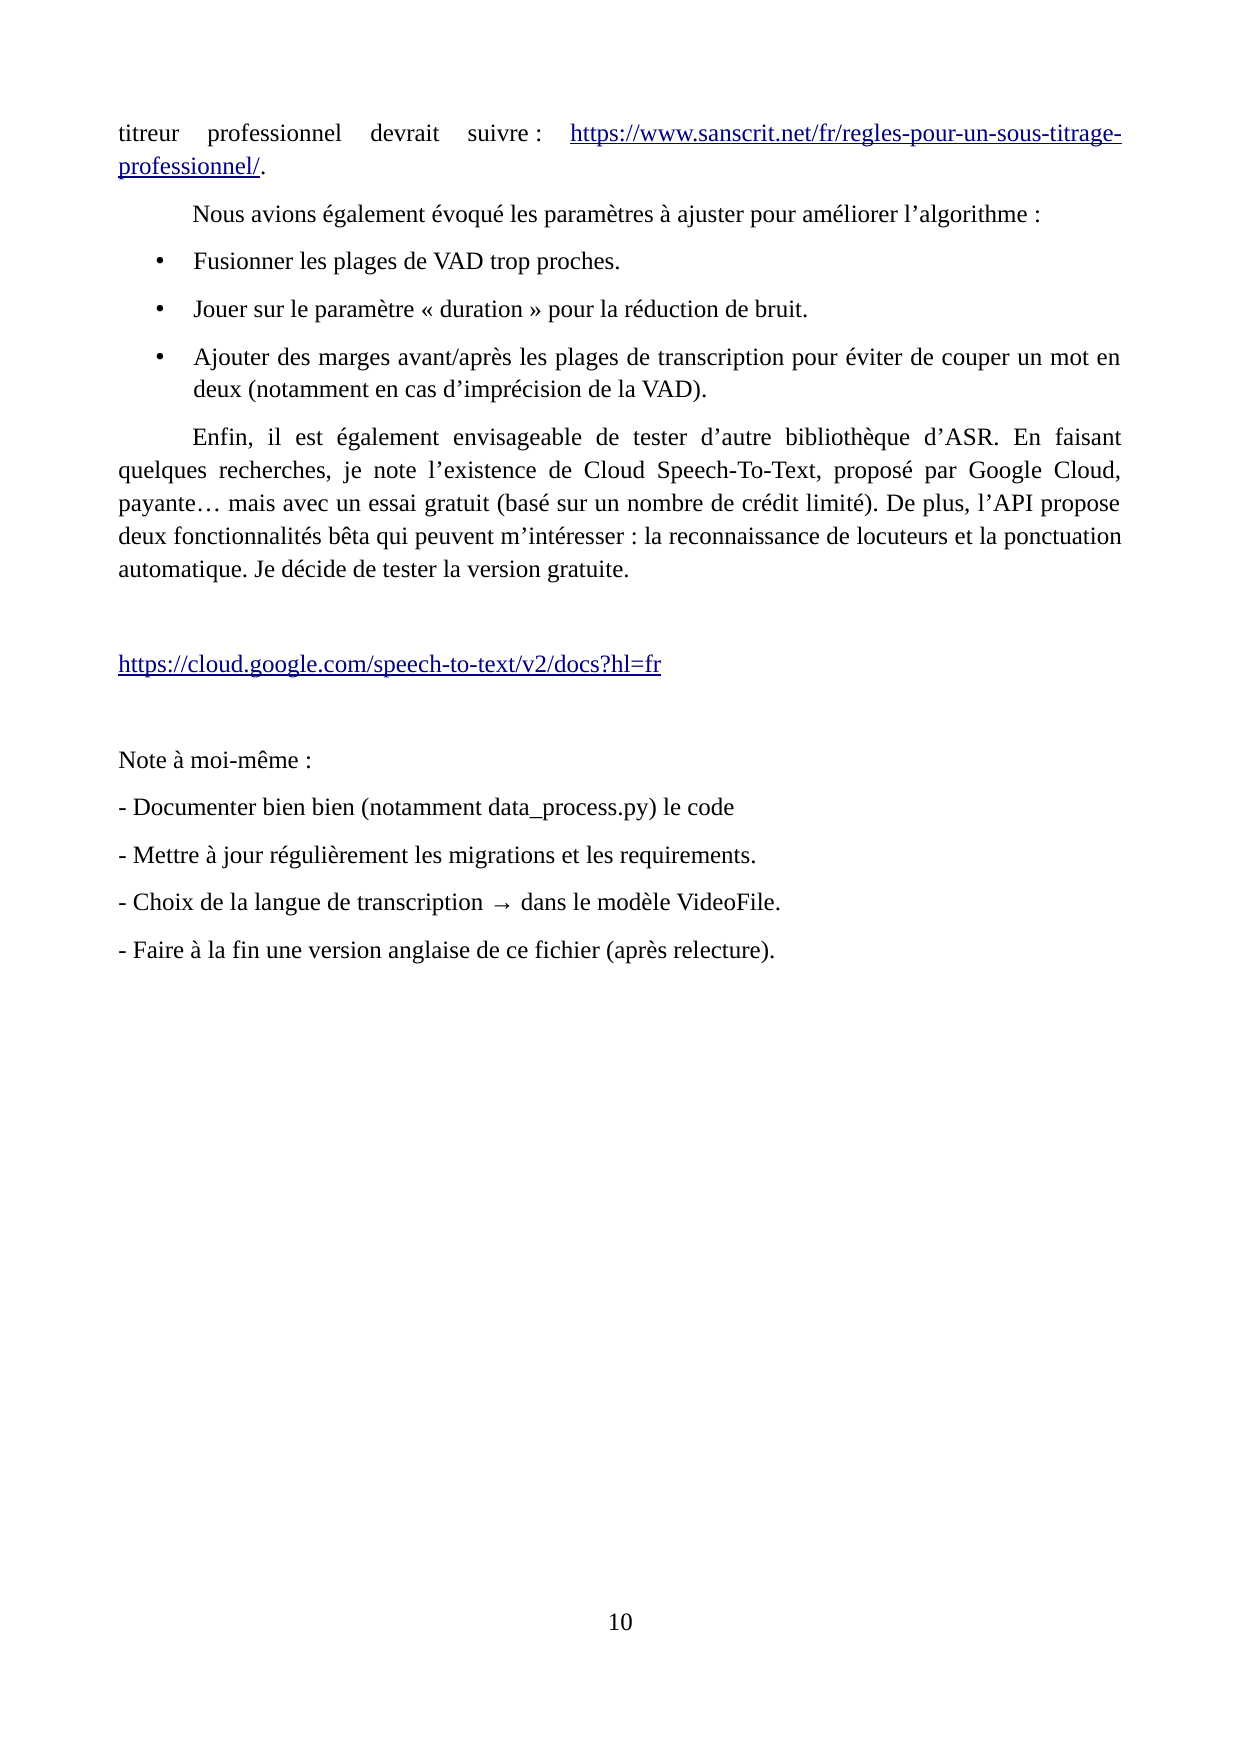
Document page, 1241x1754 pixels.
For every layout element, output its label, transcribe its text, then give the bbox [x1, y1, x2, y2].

text - Mettre à jour régulièrement les migrations et les requirements. [118, 840, 1122, 869]
list Ajouter des marges avant/après les plages de transcription pour éviter de couper un mot en deux (notamment en cas d’imprécision de la VAD). [156, 342, 1122, 403]
text Nous avions également évoqué les paramètres à ajuster pour améliorer l’algorithme : [118, 199, 1122, 227]
text Enfin, il est également envisageable de tester d’autre bibliothèque d’ASR. En faisant quelques recherches, je note l’existence de Cloud Speech-To-Text, proposé par Google Cloud, payante… mais avec un essai gratuit (basé sur un nombre de crédit limité). De plus, l’API propose deux fonctionnalités bêta qui peuvent m’intéresser : la reconnaissance de locuteurs et la ponctuation automatique. Je décide de tester la version gratuite. [118, 422, 1122, 583]
list Fusionner les plages de VAD trop proches. [156, 246, 1122, 275]
list Jouer sur le paramètre « duration » pour la réduction de bruit. [156, 294, 1122, 323]
text Note à moi-même : [118, 745, 1122, 773]
text https://cloud.google.com/speech-to-text/v2/docs?hl=fr [118, 649, 1122, 678]
text - Documenter bien bien (notamment data_process.py) le code [118, 792, 1122, 821]
text titreur professionnel devrait suivre : https://www.sanscrit.net/fr/regles-pour-un-sous-titrage-professionnel/. [118, 118, 1122, 180]
text - Faire à la fin une version anglaise de ce fichier (après relecture). [118, 935, 1122, 964]
text - Choix de la langue de transcription → dans le modèle VideoFile. [118, 887, 1122, 916]
